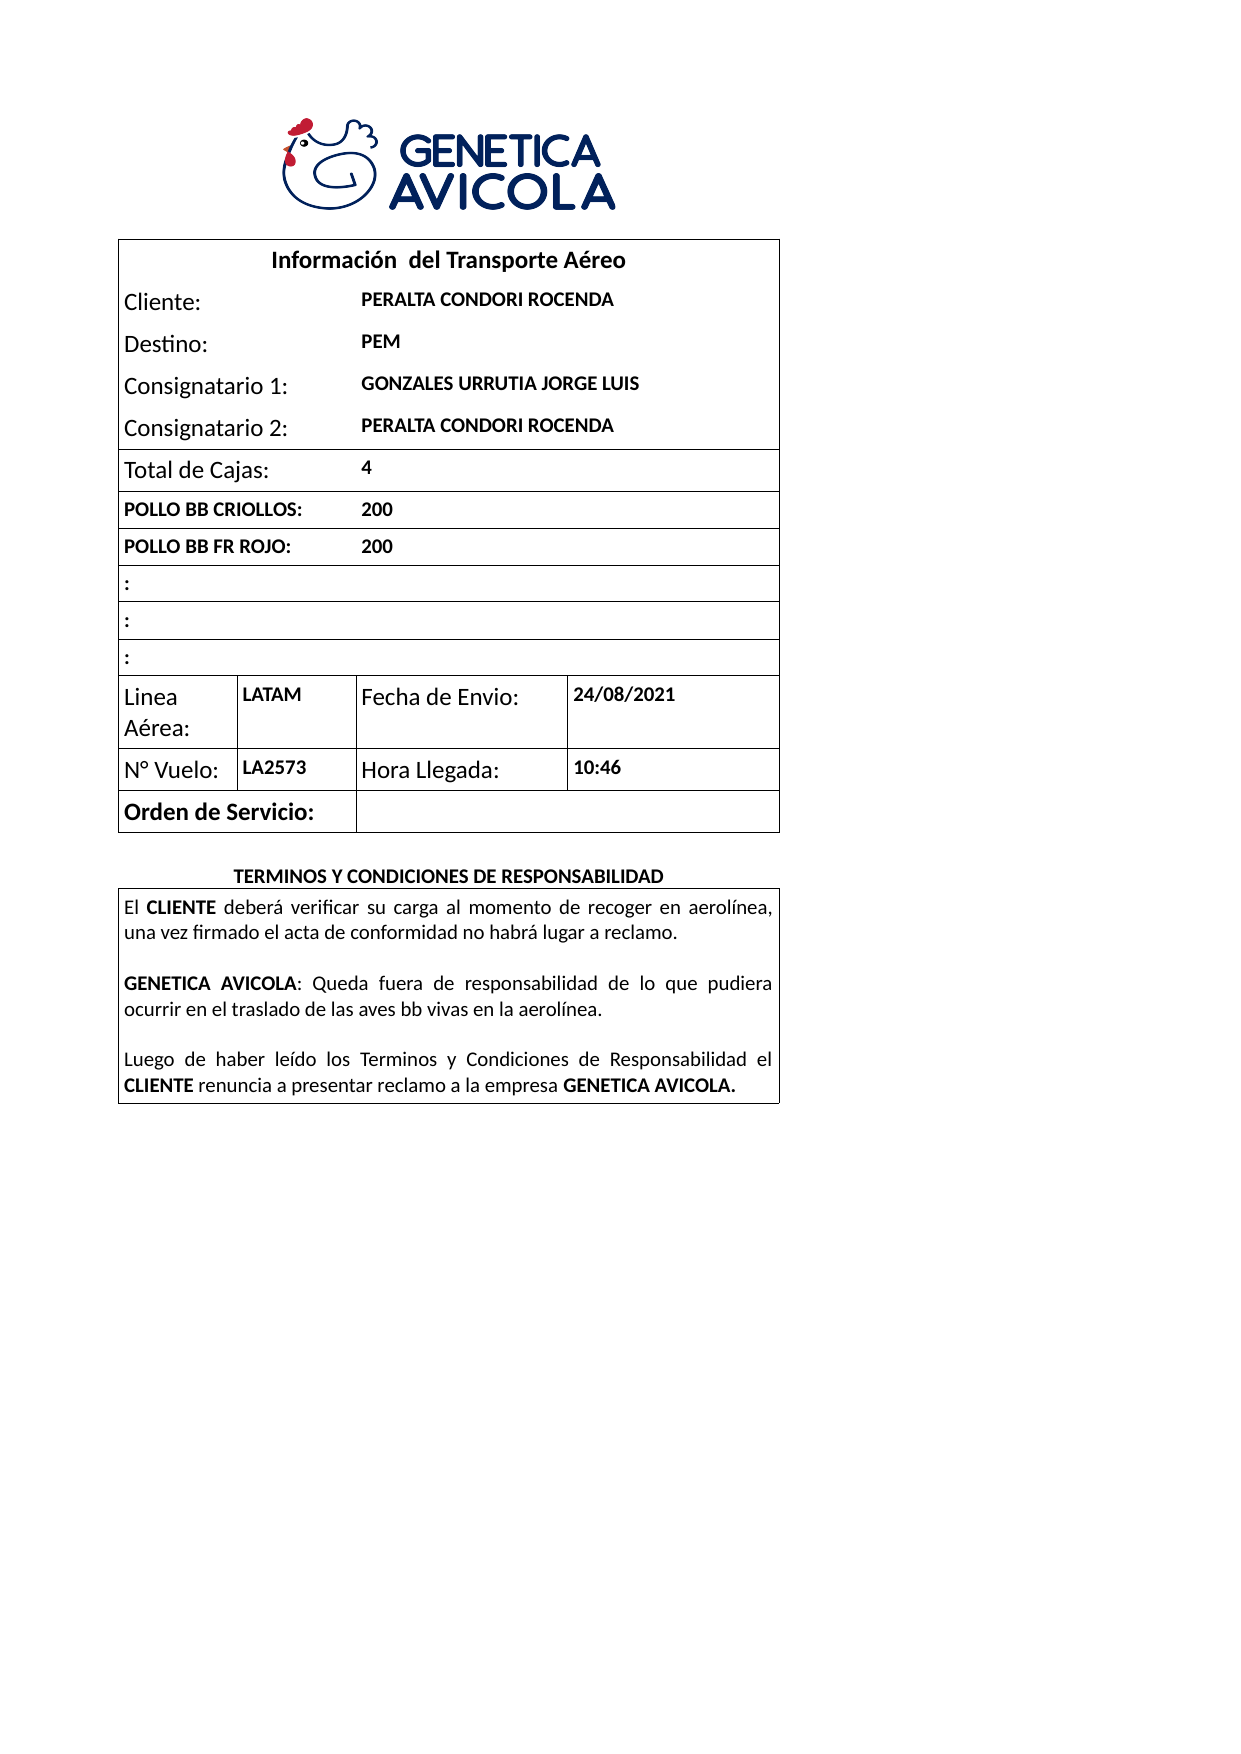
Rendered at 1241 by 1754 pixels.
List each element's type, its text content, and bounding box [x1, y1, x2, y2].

table_cell Destino: [119, 323, 356, 364]
table_cell El CLIENTE deberá verificar su carga al momento de recoger en aerolínea, una vez firmado el acta de conformidad no habrá lugar a reclamo. GENETICA AVICOLA: Queda fuera de responsabilidad de lo que pudiera ocurrir en el traslado de las aves bb vivas en la aerolínea. Luego de haber leído los Terminos y Condiciones de Responsabilidad el CLIENTE renuncia a presentar reclamo a la empresa GENETICA AVICOLA. [119, 889, 779, 1103]
table_cell Consignatario 2: [119, 406, 356, 448]
table_cell [356, 602, 779, 638]
table_cell : [119, 602, 356, 638]
table_cell [357, 791, 779, 832]
table_cell TERMINOS Y CONDICIONES DE RESPONSABILIDAD [118, 833, 779, 888]
table_cell [356, 640, 779, 675]
table_cell Cliente: [119, 281, 356, 322]
table_cell Total de Cajas: [119, 450, 356, 491]
table_cell [356, 566, 779, 601]
table_cell N° Vuelo: [119, 749, 237, 790]
table_cell LATAM [238, 676, 356, 748]
table_cell PERALTA CONDORI ROCENDA [356, 406, 779, 448]
table_cell GONZALES URRUTIA JORGE LUIS [356, 365, 779, 406]
table_cell POLLO BB FR ROJO: [119, 529, 356, 564]
table_cell Fecha de Envio: [357, 676, 567, 748]
table_cell 4 [356, 450, 779, 491]
table_cell PERALTA CONDORI ROCENDA [356, 281, 779, 322]
picture [282, 118, 616, 210]
table_cell LA2573 [238, 749, 356, 790]
table_cell : [119, 566, 356, 601]
table_cell 200 [356, 529, 779, 564]
table_cell Orden de Servicio: [119, 791, 356, 832]
table_cell Hora Llegada: [357, 749, 567, 790]
table_cell PEM [356, 323, 779, 364]
table_header Información del Transporte Aéreo [119, 240, 779, 281]
table_cell 10:46 [568, 749, 779, 790]
table_cell Consignatario 1: [119, 365, 356, 406]
table_cell Linea Aérea: [119, 676, 237, 748]
table_cell POLLO BB CRIOLLOS: [119, 492, 356, 527]
table_cell 200 [356, 492, 779, 527]
table_cell : [119, 640, 356, 675]
table_cell 24/08/2021 [568, 676, 779, 748]
